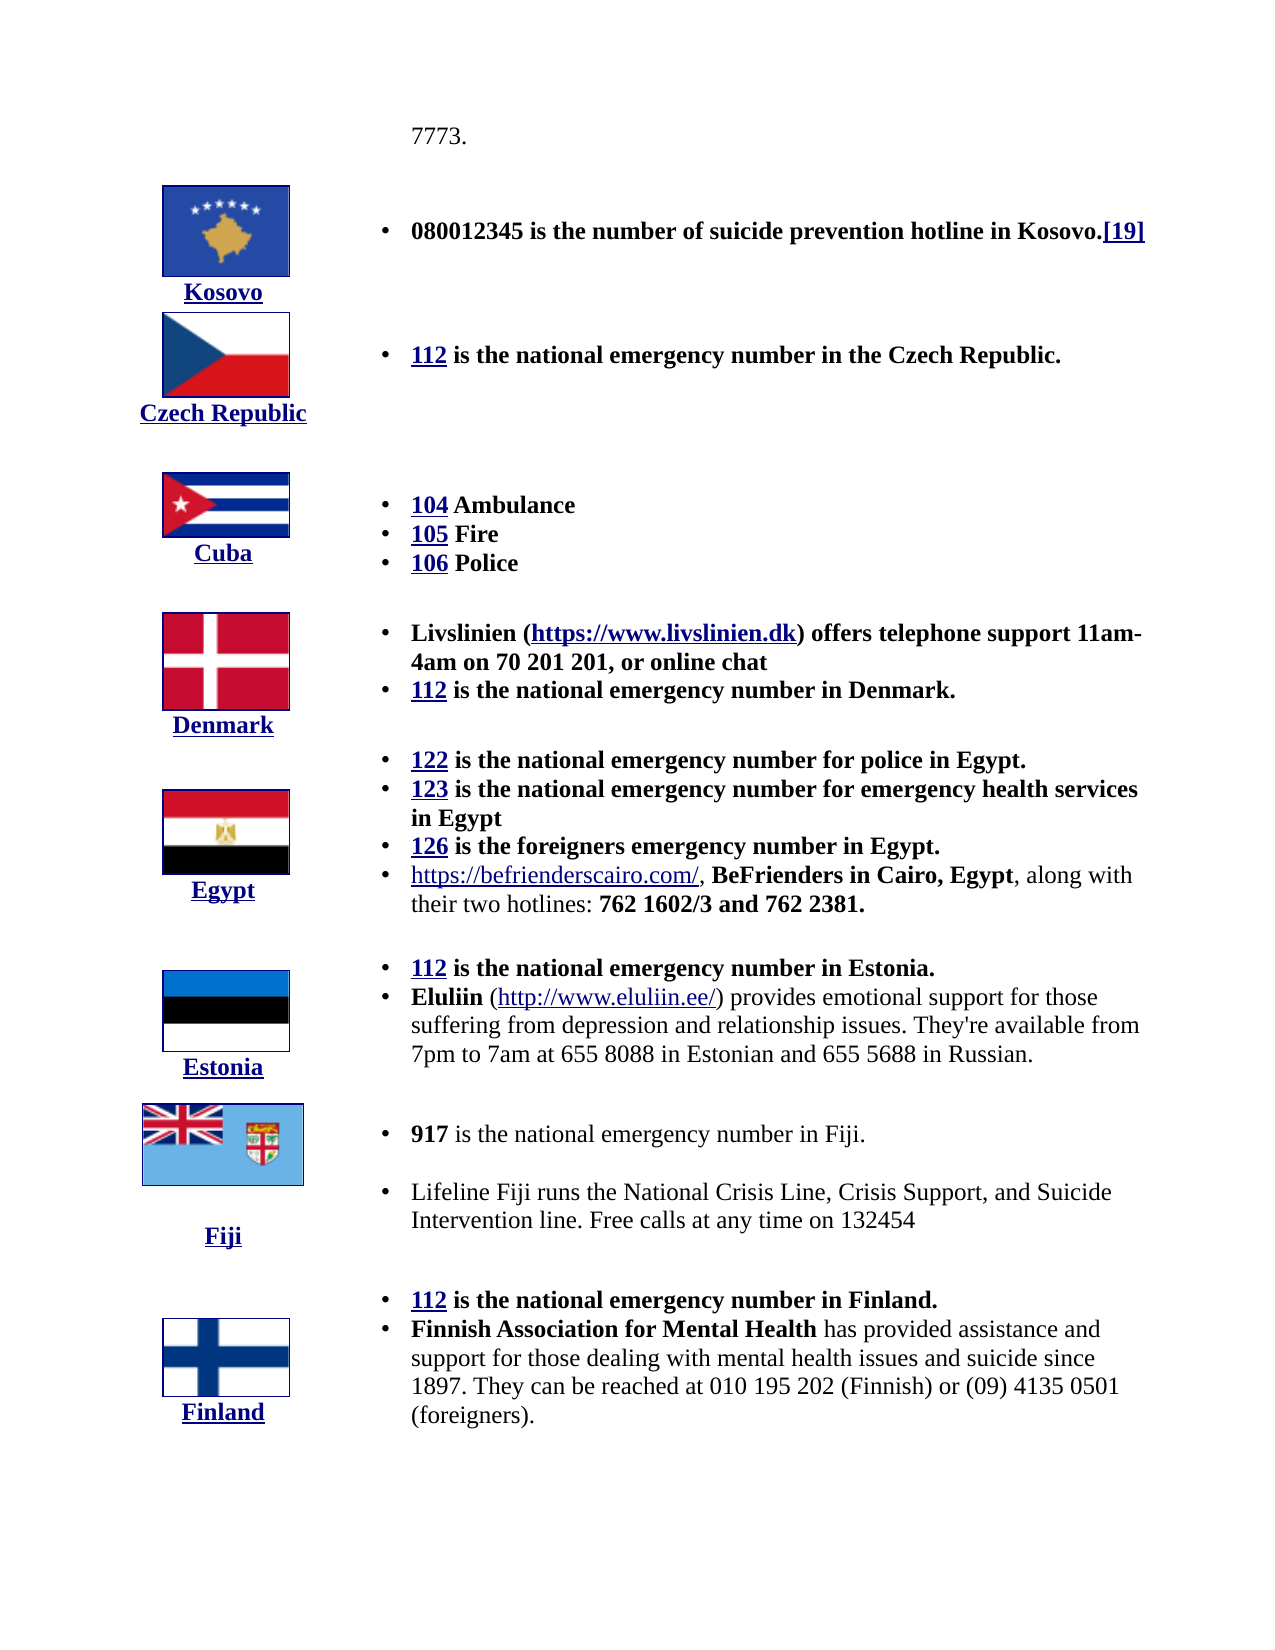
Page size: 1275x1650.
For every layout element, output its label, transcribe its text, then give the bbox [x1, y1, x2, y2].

picture [164, 791, 289, 873]
table_cell 112 is the national emergency number in Finland. Finnish Association for Mental Health has provided assistance and support for those dealing with mental health issues and suicide since 1897. They can be reached at 010 195 202 (Finnish) or (09) 4135 0501 (foreigners). [334, 1282, 1157, 1461]
picture [164, 971, 289, 1051]
table_cell Estonia [118, 950, 334, 1100]
table_cell 112 is the national emergency number in the Czech Republic. [334, 309, 1157, 429]
table_cell Cuba [118, 430, 334, 609]
table_cell Kosovo [118, 182, 334, 309]
picture [164, 614, 289, 709]
table_cell Livslinien (https://www.livslinien.dk) offers telephone support 11am-4am on 70 201 201, or online chat 112 is the national emergency number in Denmark. [334, 609, 1157, 742]
table_cell Czech Republic [118, 309, 334, 429]
table_cell 104 Ambulance 105 Fire 106 Police [334, 430, 1157, 609]
table_cell Fiji [118, 1100, 334, 1282]
picture [164, 1319, 289, 1396]
table_cell [118, 118, 334, 182]
table_cell 7773. [334, 118, 1157, 182]
picture [164, 313, 289, 396]
table_cell 122 is the national emergency number for police in Egypt. 123 is the national emergency number for emergency health services in Egypt 126 is the foreigners emergency number in Egypt. https://befrienderscairo.com/, BeFrienders in Cairo, Egypt, along with their two hotlines: 762 1602/3 and 762 2381. [334, 742, 1157, 950]
table_cell Denmark [118, 609, 334, 742]
table_cell Finland [118, 1282, 334, 1461]
table_cell 112 is the national emergency number in Estonia. Eluliin (http://www.eluliin.ee/) provides emotional support for those suffering from depression and relationship issues. They're available from 7pm to 7am at 655 8088 in Estonian and 655 5688 in Russian. [334, 950, 1157, 1100]
table_cell Egypt [118, 742, 334, 950]
table_cell 917 is the national emergency number in Fiji. Lifeline Fiji runs the National Crisis Line, Crisis Support, and Suicide Intervention line. Free calls at any time on 132454 [334, 1100, 1157, 1282]
table_cell 080012345 is the number of suicide prevention hotline in Kosovo.[19] [334, 182, 1157, 309]
picture [164, 474, 289, 536]
picture [164, 187, 289, 276]
picture [143, 1105, 303, 1185]
